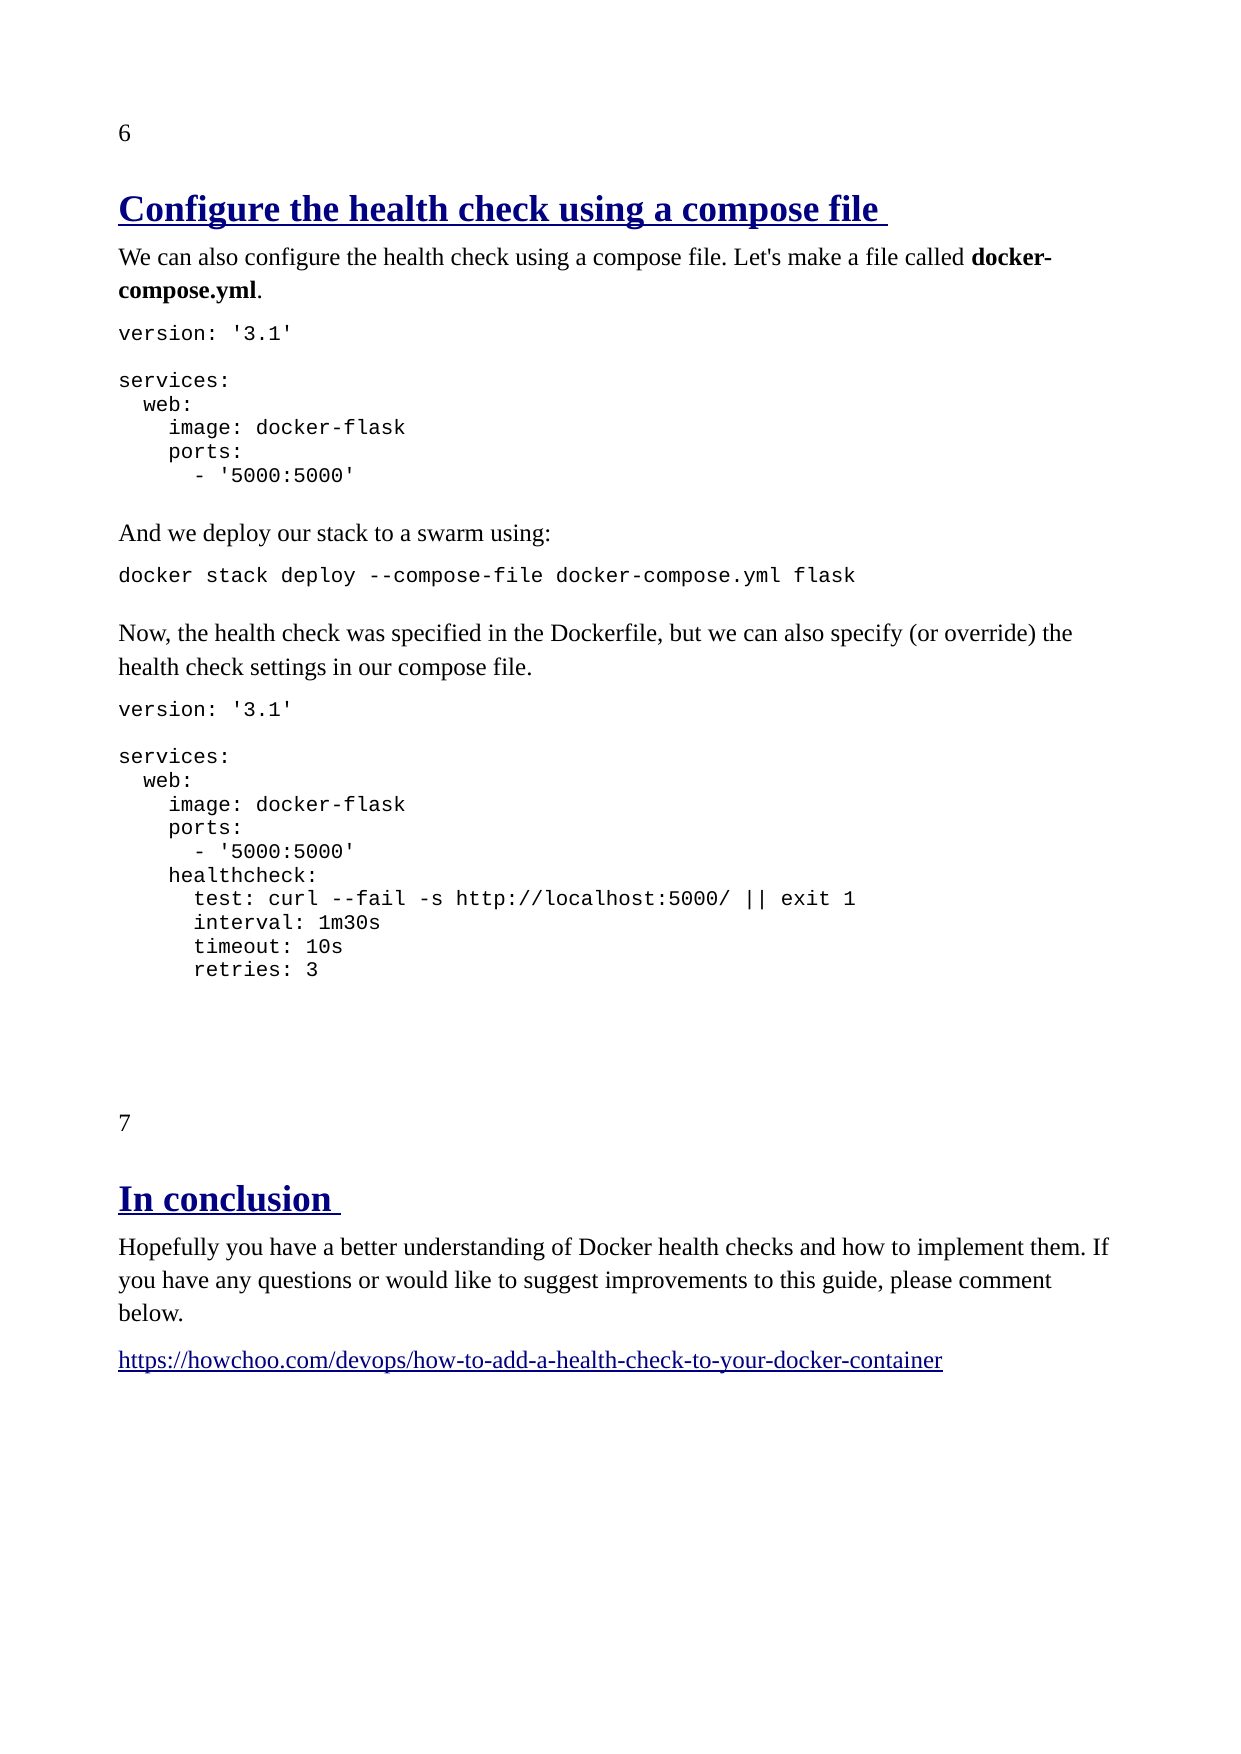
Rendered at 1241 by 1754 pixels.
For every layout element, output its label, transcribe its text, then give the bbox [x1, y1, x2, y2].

text ports: [118, 441, 1122, 465]
text timeout: 10s [118, 936, 1122, 959]
text And we deploy our stack to a swarm using: [118, 518, 1122, 547]
text interval: 1m30s [118, 912, 1122, 936]
text 7 [118, 1108, 1122, 1136]
text retries: 3 [118, 959, 1122, 983]
text Now, the health check was specified in the Dockerfile, but we can also specify (or override) the health check settings in our compose file. [118, 618, 1122, 680]
text image: docker-flask [118, 794, 1122, 817]
text web: [118, 394, 1122, 417]
text - '5000:5000' [118, 841, 1122, 865]
text test: curl --fail -s http://localhost:5000/ || exit 1 [118, 888, 1122, 912]
text services: [118, 370, 1122, 394]
text We can also configure the health check using a compose file. Let's make a file called docker-compose.yml. [118, 242, 1122, 304]
text image: docker-flask [118, 417, 1122, 441]
subtitle In conclusion [118, 1176, 1122, 1219]
text ports: [118, 817, 1122, 841]
text - '5000:5000' [118, 465, 1122, 488]
text version: '3.1' [118, 323, 1122, 346]
subtitle Configure the health check using a compose file [118, 187, 1122, 230]
text Hopefully you have a better understanding of Docker health checks and how to implement them. If you have any questions or would like to suggest improvements to this guide, please comment below. [118, 1232, 1122, 1326]
text web: [118, 770, 1122, 794]
text docker stack deploy --compose-file docker-compose.yml flask [118, 565, 1122, 589]
text 6 [118, 118, 1122, 147]
text https://howchoo.com/devops/how-to-add-a-health-check-to-your-docker-container [118, 1345, 1122, 1374]
text version: '3.1' [118, 699, 1122, 723]
text healthcheck: [118, 865, 1122, 888]
text services: [118, 746, 1122, 770]
